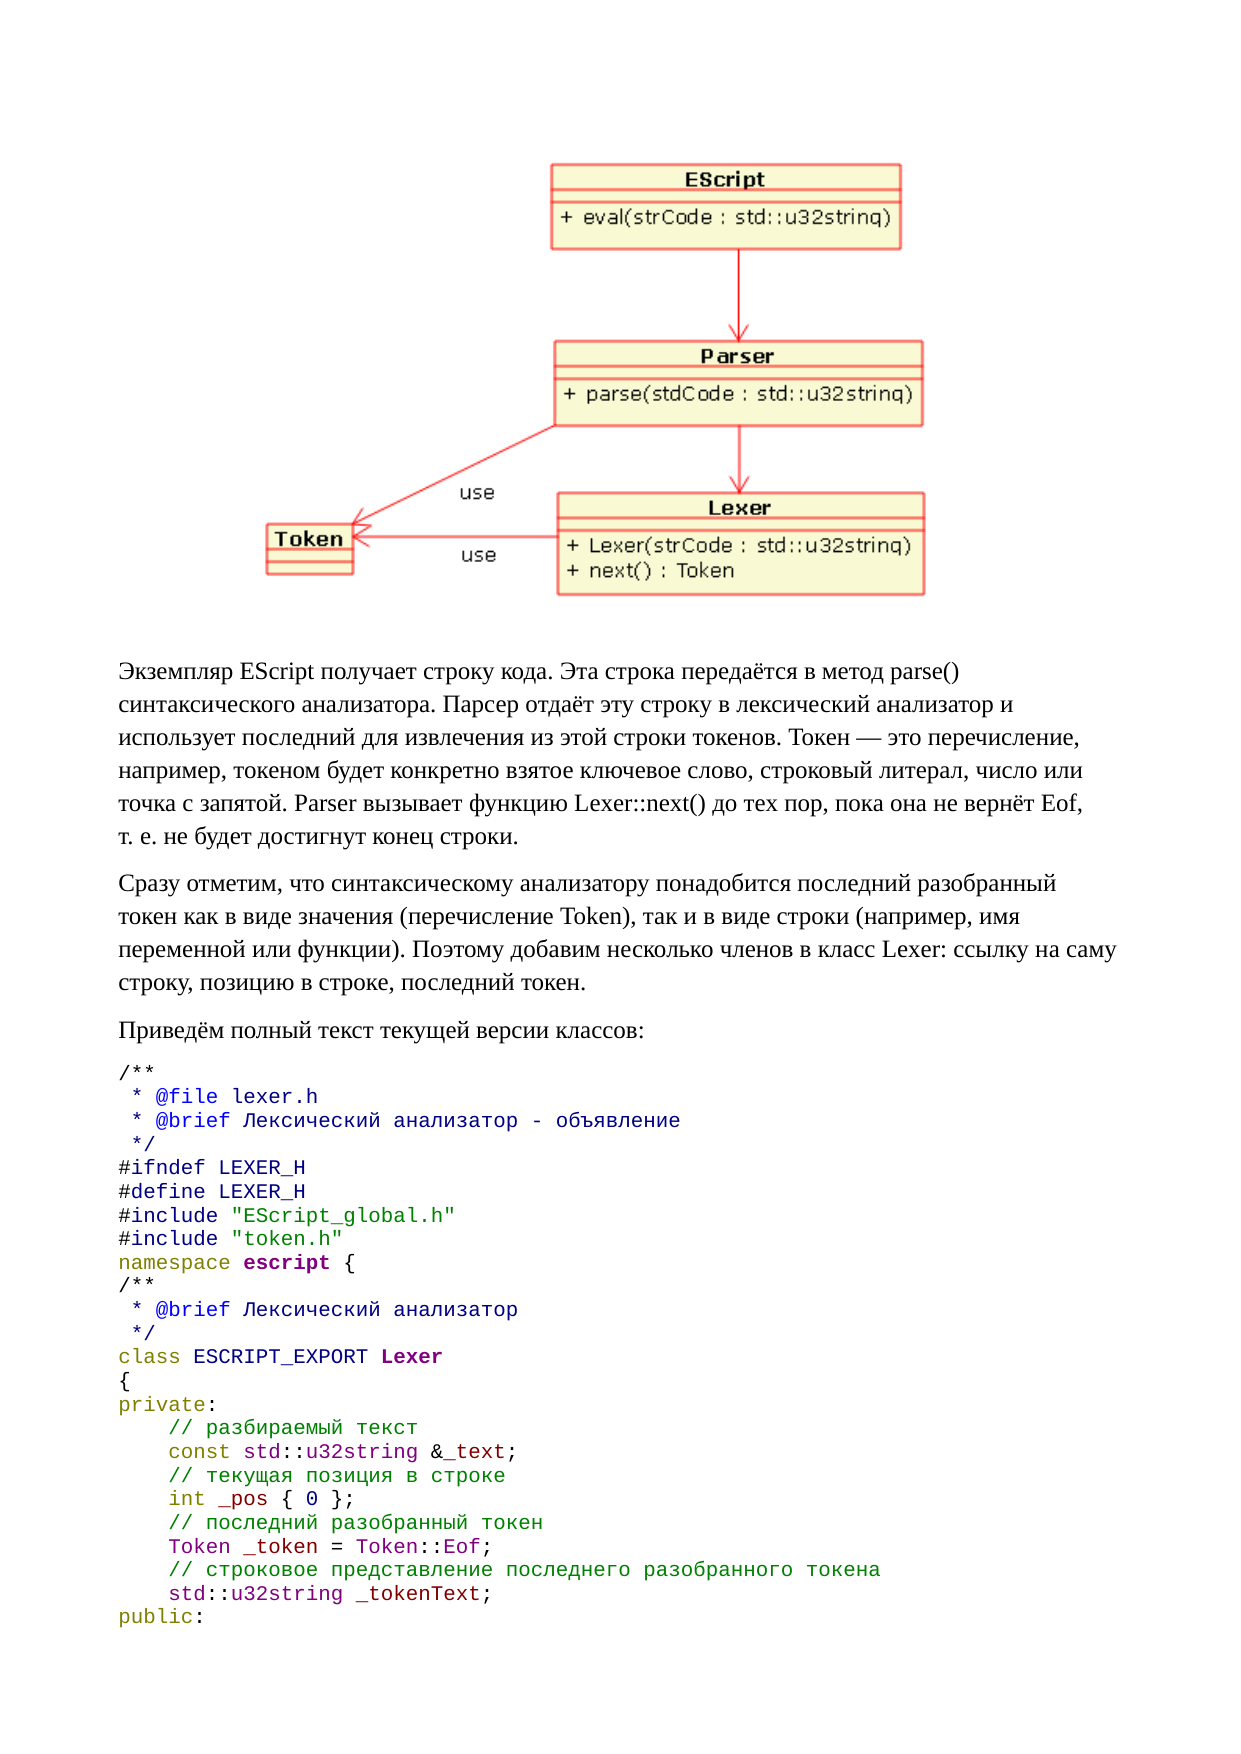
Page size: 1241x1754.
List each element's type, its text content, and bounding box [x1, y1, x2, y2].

text Сразу отметим, что синтаксическому анализатору понадобится последний разобранный токен как в виде значения (перечисление Token), так и в виде строки (например, имя переменной или функции). Поэтому добавим несколько членов в класс Lexer: ссылку на саму строку, позицию в строке, последний токен. [118, 868, 1122, 996]
text // разбираемый текст [118, 1417, 1122, 1441]
text // строковое представление последнего разобранного токена [118, 1559, 1122, 1583]
text #include "token.h" [118, 1228, 1122, 1252]
text /** [118, 1063, 1122, 1086]
text Token _token = Token::Eof; [118, 1536, 1122, 1559]
picture [250, 118, 990, 637]
text #define LEXER_H [118, 1181, 1122, 1204]
text * @file lexer.h [118, 1086, 1122, 1110]
text Приведём полный текст текущей версии классов: [118, 1015, 1122, 1044]
text * @brief Лексический анализатор - объявление [118, 1110, 1122, 1134]
text { [118, 1370, 1122, 1394]
text */ [118, 1134, 1122, 1157]
text int _pos { 0 }; [118, 1488, 1122, 1512]
text class ESCRIPT_EXPORT Lexer [118, 1346, 1122, 1370]
text Экземпляр EScript получает строку кода. Эта строка передаётся в метод parse() синтаксического анализатора. Парсер отдаёт эту строку в лексический анализатор и использует последний для извлечения из этой строки токенов. Токен — это перечисление, например, токеном будет конкретно взятое ключевое слово, строковый литерал, число или точка с запятой. Parser вызывает функцию Lexer::next() до тех пор, пока она не вернёт Eof, т. е. не будет достигнут конец строки. [118, 656, 1122, 849]
text namespace escript { [118, 1252, 1122, 1276]
text #include "EScript_global.h" [118, 1204, 1122, 1228]
text #ifndef LEXER_H [118, 1157, 1122, 1181]
text const std::u32string &_text; [118, 1441, 1122, 1465]
text std::u32string _tokenText; [118, 1583, 1122, 1607]
text private: [118, 1394, 1122, 1417]
text */ [118, 1323, 1122, 1346]
text // текущая позиция в строке [118, 1465, 1122, 1488]
text /** [118, 1276, 1122, 1299]
text * @brief Лексический анализатор [118, 1299, 1122, 1323]
text public: [118, 1607, 1122, 1630]
text // последний разобранный токен [118, 1512, 1122, 1536]
